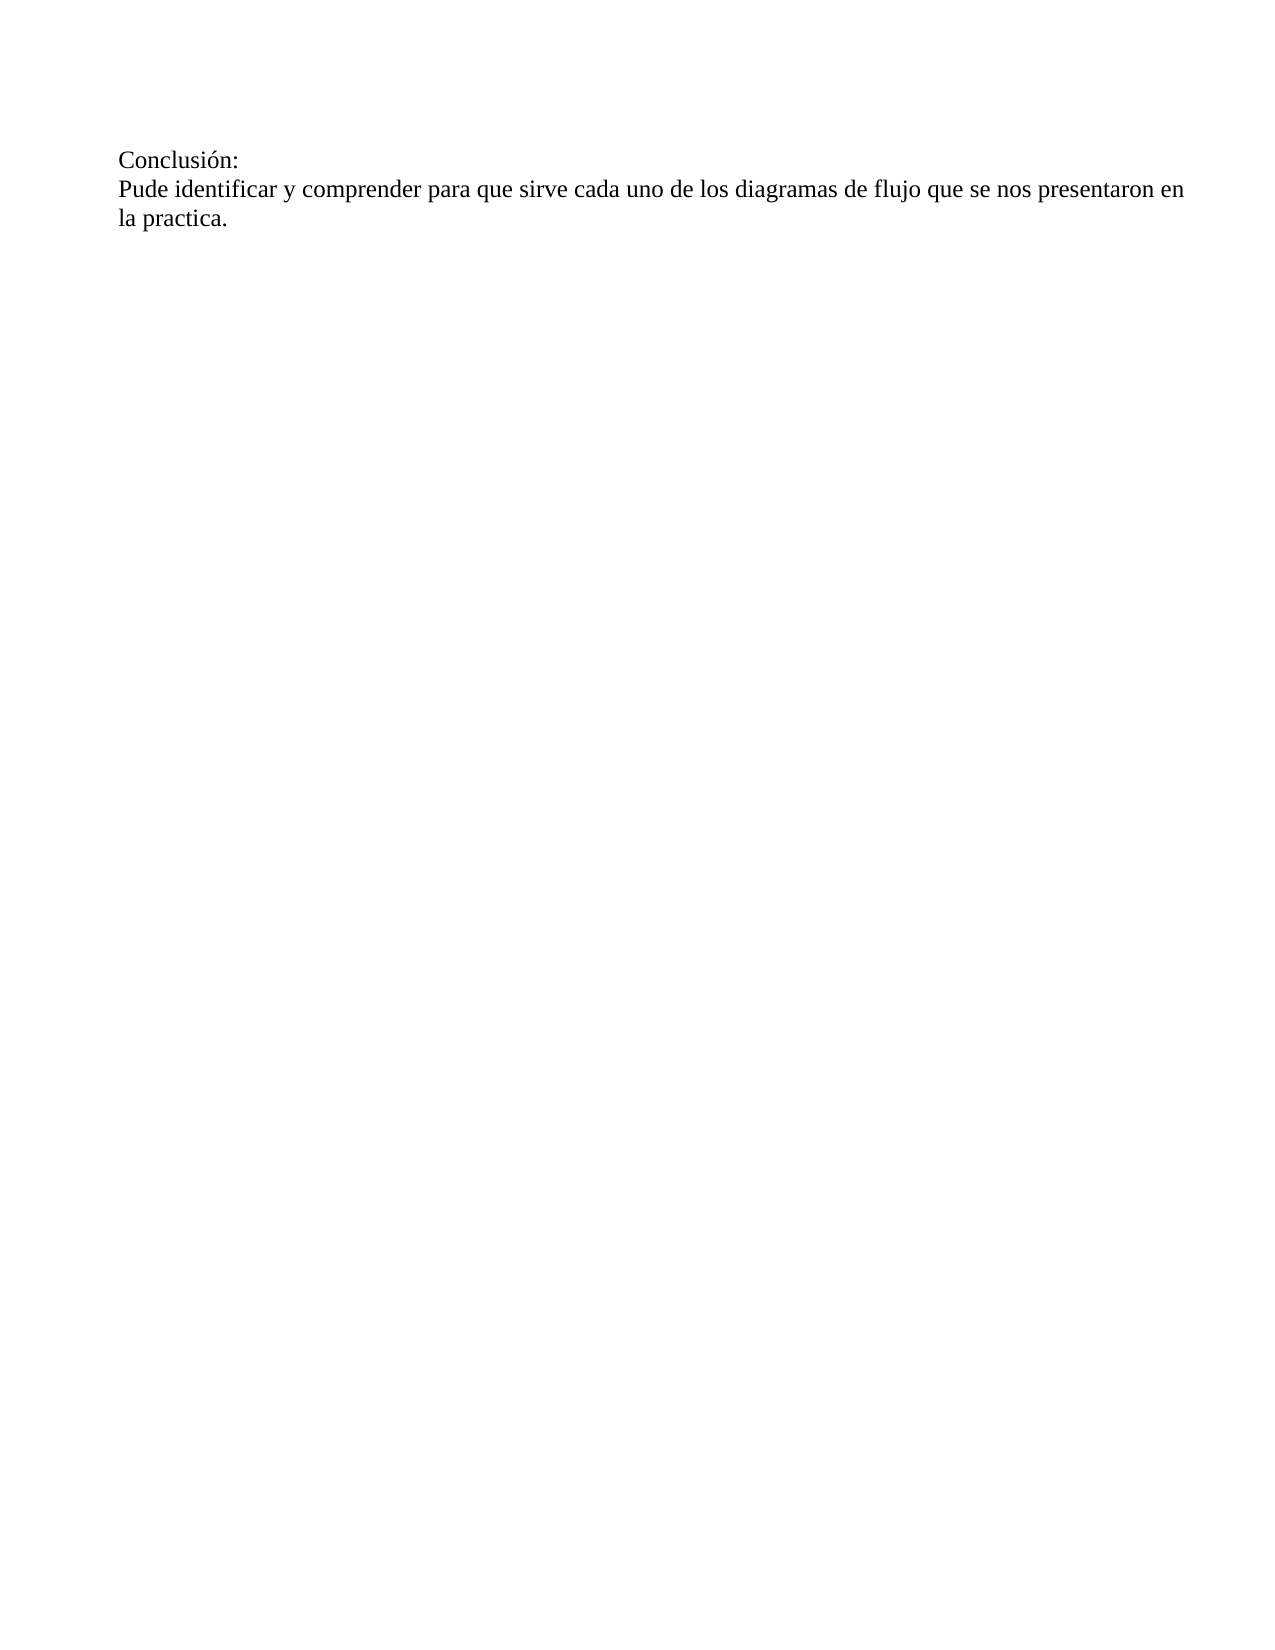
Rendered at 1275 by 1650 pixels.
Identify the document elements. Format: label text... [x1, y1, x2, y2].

text Conclusión: [118, 145, 1205, 174]
text Pude identificar y comprender para que sirve cada uno de los diagramas de flujo que se nos presentaron en la practica. [118, 174, 1205, 232]
